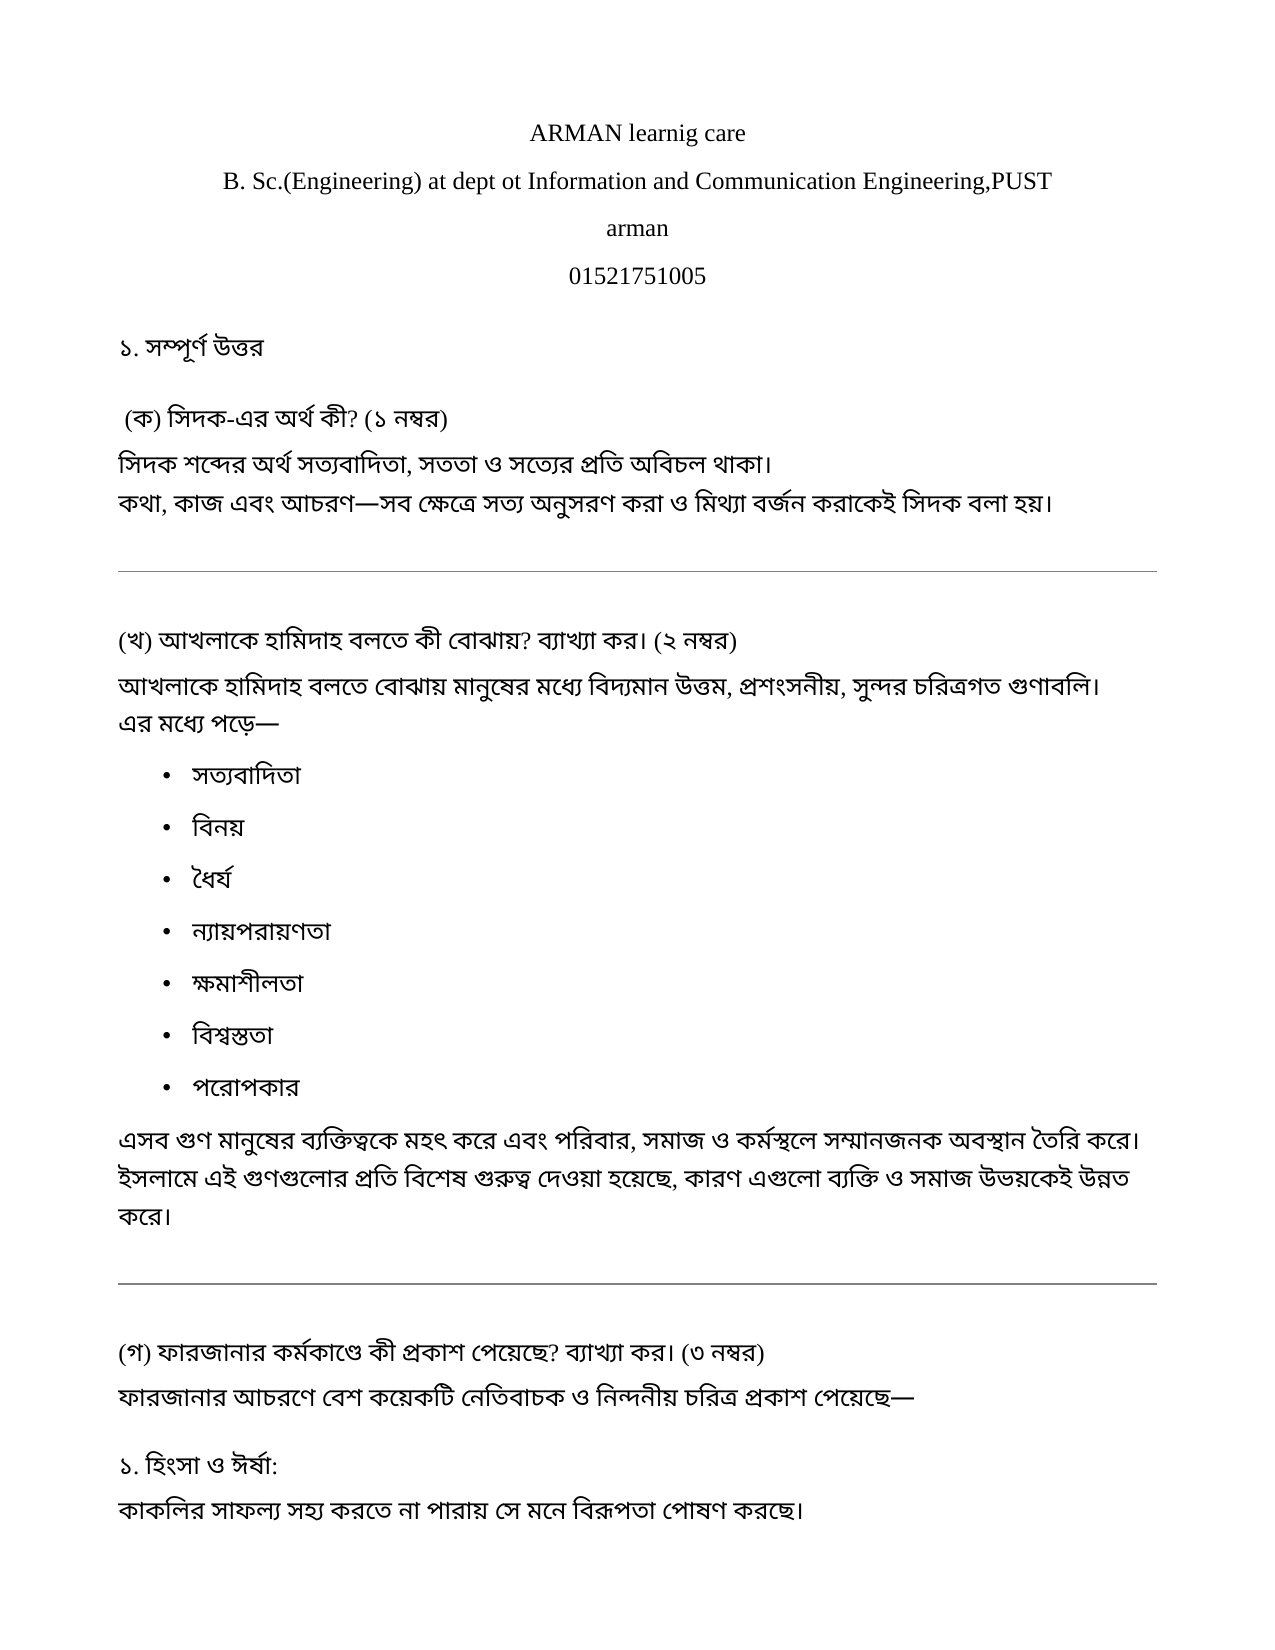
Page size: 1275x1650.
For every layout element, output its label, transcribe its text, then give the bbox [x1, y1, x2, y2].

text ARMAN learnig care [118, 118, 1157, 147]
list ন্যায়পরায়ণতা [162, 918, 1157, 951]
text সিদক শব্দের অর্থ সত্যবাদিতা, সততা ও সত্যের প্রতি অবিচল থাকা। কথা, কাজ এবং আচরণ—সব ক্ষেত্রে সত্য অনুসরণ করা ও মিথ্যা বর্জন করাকেই সিদক বলা হয়। [118, 451, 1157, 522]
subtitle (গ) ফারজানার কর্মকাণ্ডে কী প্রকাশ পেয়েছে? ব্যাখ্যা কর। (৩ নম্বর) [118, 1338, 1157, 1372]
subtitle ১. সম্পূর্ণ উত্তর [118, 333, 1157, 367]
list সত্যবাদিতা [162, 762, 1157, 795]
list পরোপকার [162, 1074, 1157, 1107]
text ফারজানার আচরণে বেশ কয়েকটি নেতিবাচক ও নিন্দনীয় চরিত্র প্রকাশ পেয়েছে— [118, 1384, 1157, 1417]
subtitle (খ) আখলাকে হামিদাহ বলতে কী বোঝায়? ব্যাখ্যা কর। (২ নম্বর) [118, 626, 1157, 659]
text B. Sc.(Engineering) at dept ot Information and Communication Engineering,PUST [118, 166, 1157, 194]
text আখলাকে হামিদাহ বলতে বোঝায় মানুষের মধ্যে বিদ্যমান উত্তম, প্রশংসনীয়, সুন্দর চরিত্রগত গুণাবলি। এর মধ্যে পড়ে— [118, 672, 1157, 743]
text arman [118, 213, 1157, 242]
list বিশ্বস্ততা [162, 1022, 1157, 1054]
subtitle (ক) সিদক-এর অর্থ কী? (১ নম্বর) [118, 404, 1157, 438]
list ধৈর্য [162, 866, 1157, 899]
list বিনয় [162, 814, 1157, 847]
text 01521751005 [118, 261, 1157, 290]
subtitle ১. হিংসা ও ঈর্ষা: [118, 1451, 1157, 1484]
text কাকলির সাফল্য সহ্য করতে না পারায় সে মনে বিরূপতা পোষণ করছে। [118, 1497, 1157, 1529]
text এসব গুণ মানুষের ব্যক্তিত্বকে মহৎ করে এবং পরিবার, সমাজ ও কর্মস্থলে সম্মানজনক অবস্থান তৈরি করে। ইসলামে এই গুণগুলোর প্রতি বিশেষ গুরুত্ব দেওয়া হয়েছে, কারণ এগুলো ব্যক্তি ও সমাজ উভয়কেই উন্নত করে। [118, 1126, 1157, 1235]
list ক্ষমাশীলতা [162, 970, 1157, 1003]
